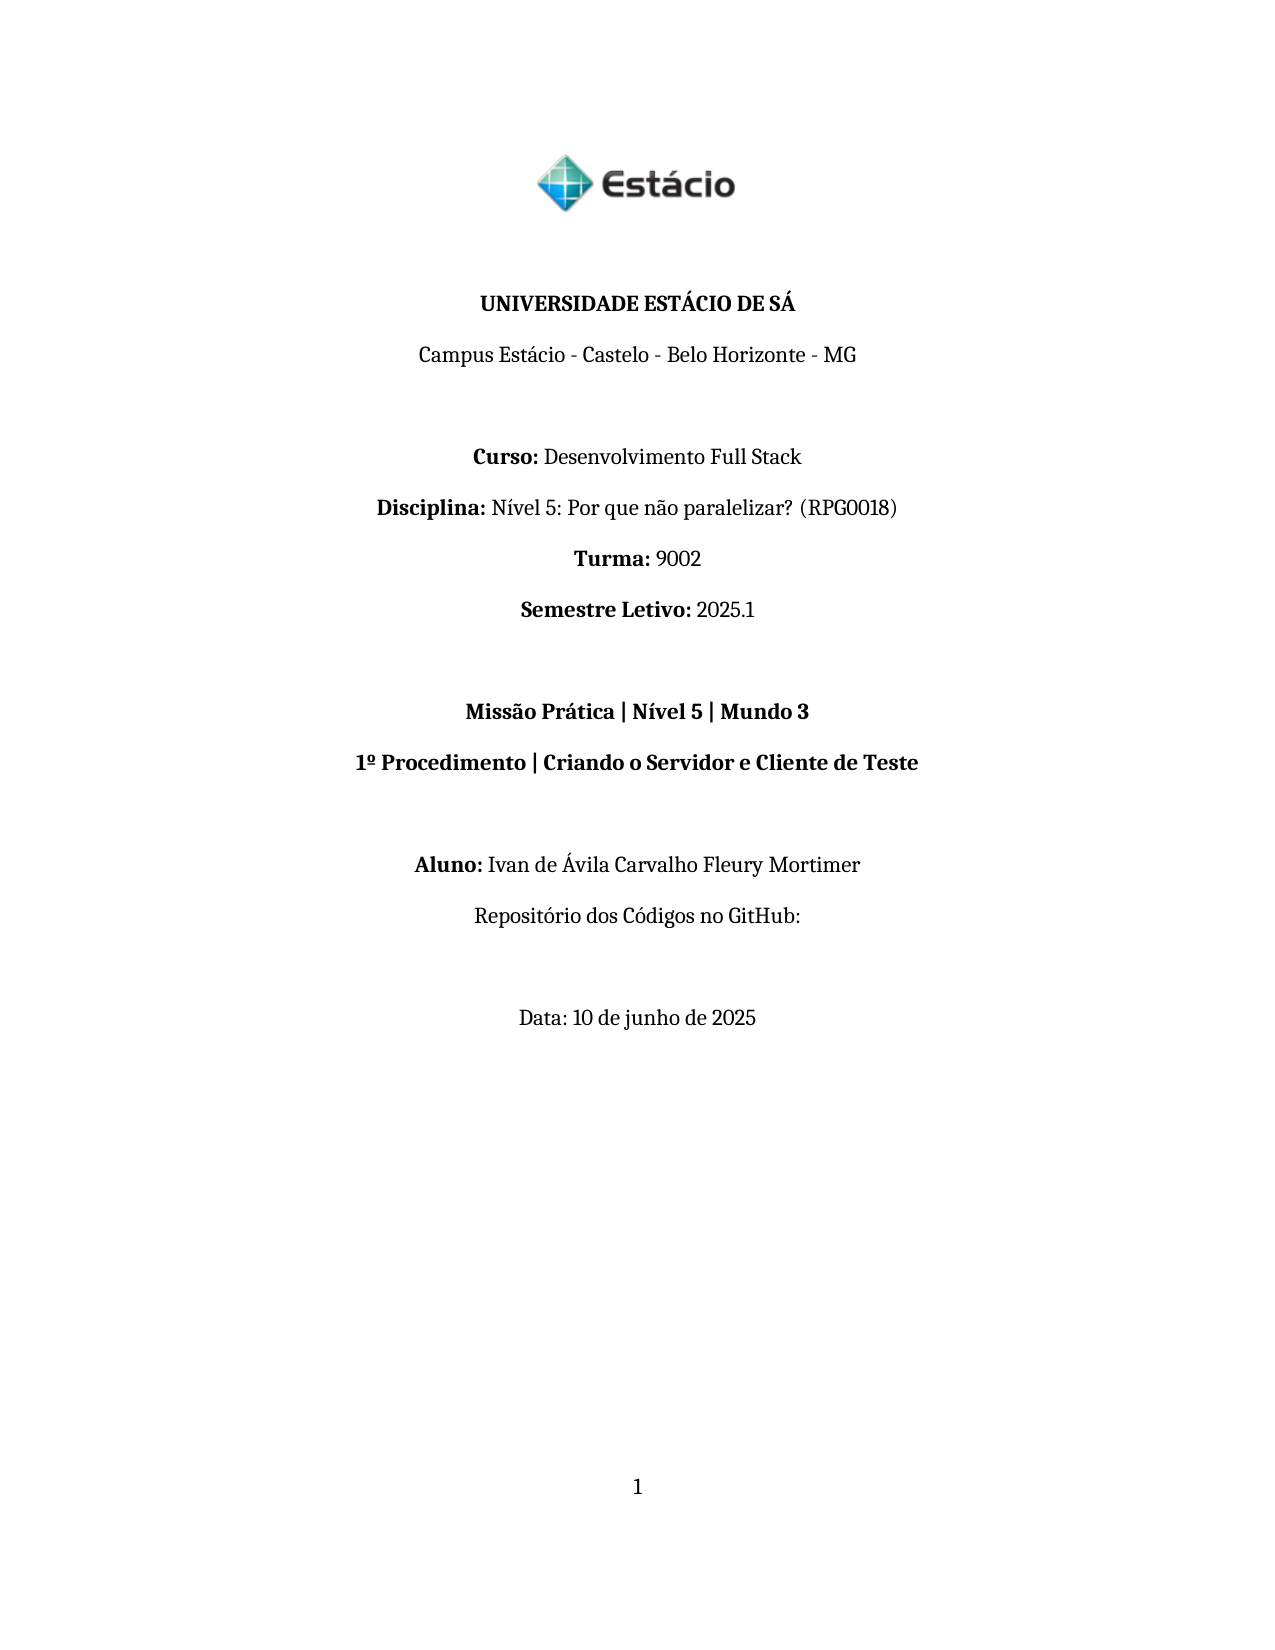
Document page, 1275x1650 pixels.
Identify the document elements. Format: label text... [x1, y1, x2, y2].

text Semestre Letivo: 2025.1 [187, 597, 1087, 623]
text Curso: Desenvolvimento Full Stack [187, 444, 1087, 470]
text Data: 10 de junho de 2025 [187, 1005, 1087, 1031]
text Disciplina: Nível 5: Por que não paralelizar? (RPG0018) [187, 495, 1087, 521]
text Campus Estácio - Castelo - Belo Horizonte - MG [187, 342, 1087, 368]
text UNIVERSIDADE ESTÁCIO DE SÁ [187, 291, 1087, 317]
text Aluno: Ivan de Ávila Carvalho Fleury Mortimer [187, 852, 1087, 878]
picture [525, 150, 750, 215]
text Missão Prática | Nível 5 | Mundo 3 [187, 699, 1087, 725]
text 1º Procedimento | Criando o Servidor e Cliente de Teste [187, 750, 1087, 776]
text Repositório dos Códigos no GitHub: [187, 903, 1087, 929]
text Turma: 9002 [187, 546, 1087, 572]
